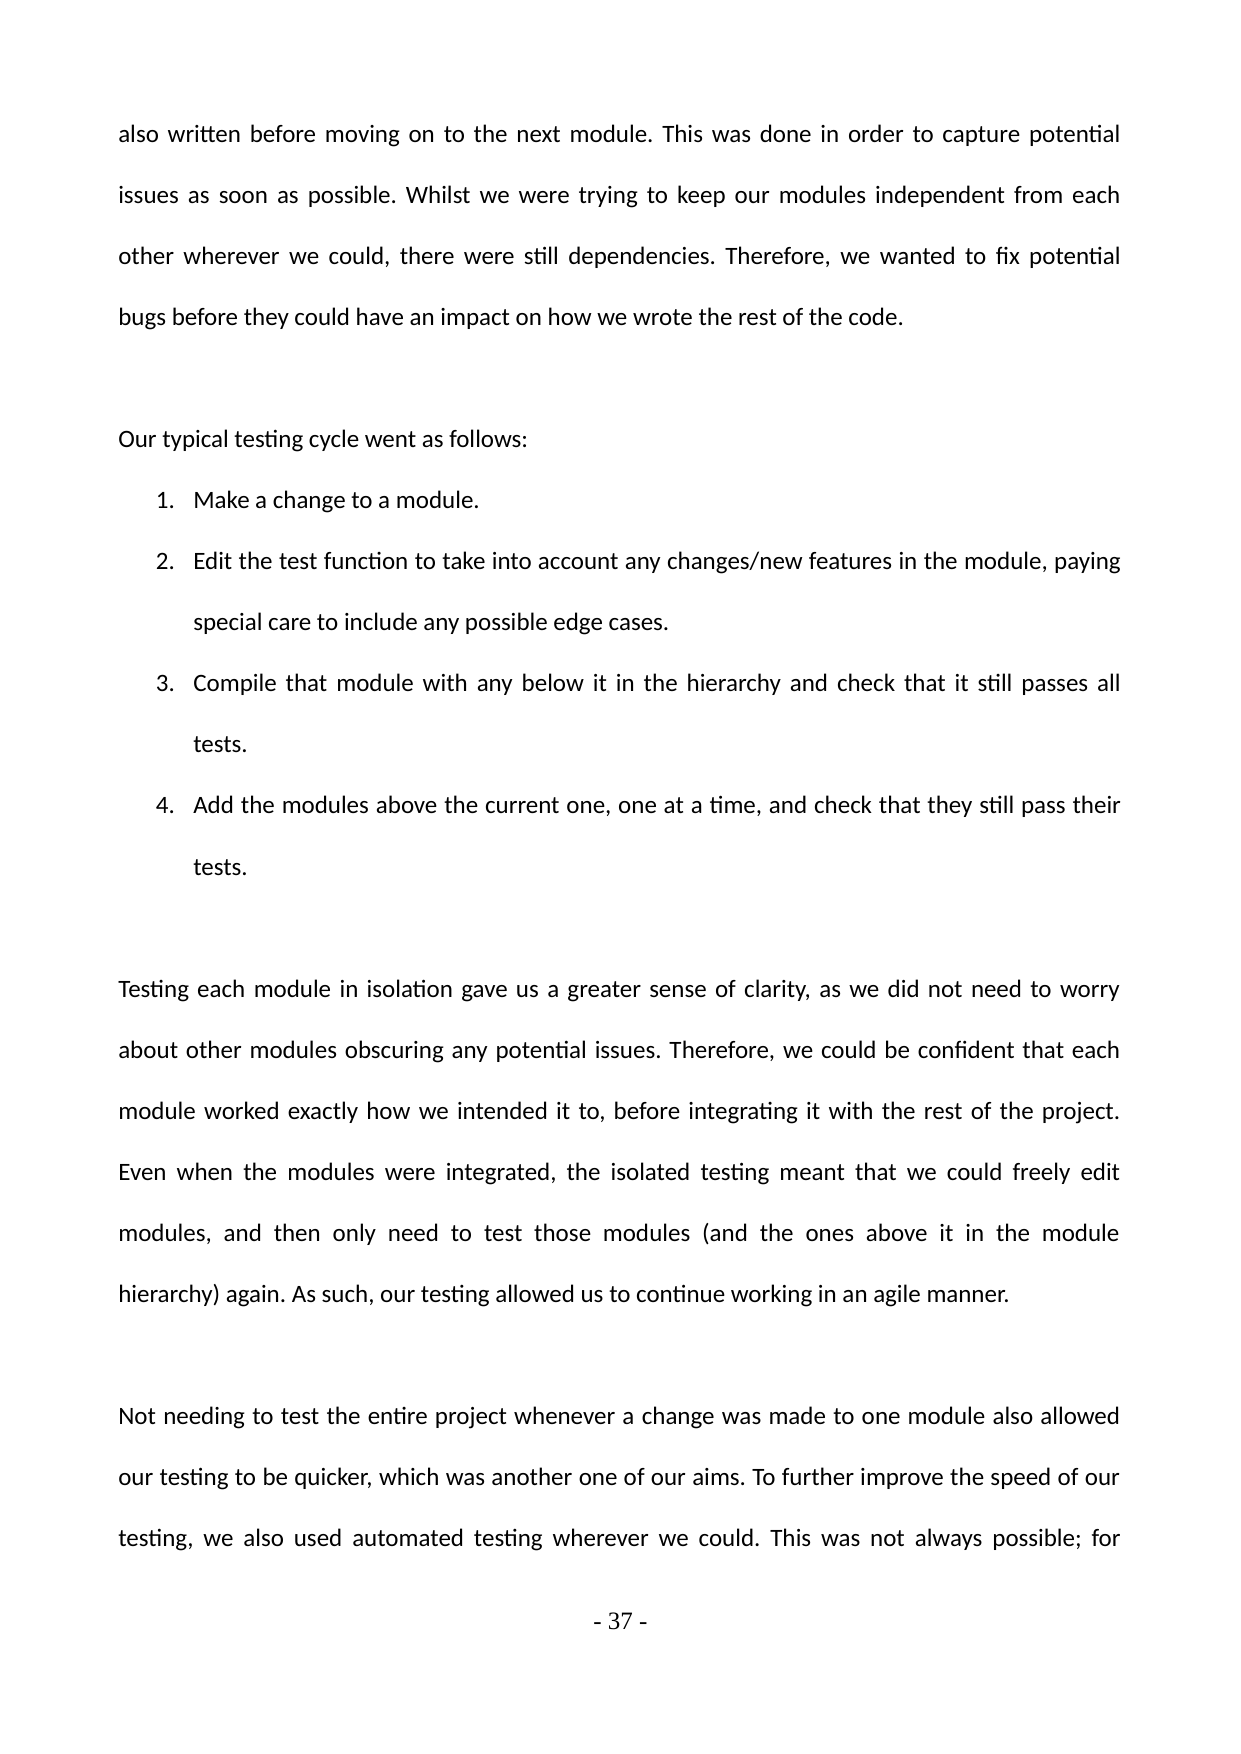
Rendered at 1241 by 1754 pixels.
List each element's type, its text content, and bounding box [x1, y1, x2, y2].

text Not needing to test the entire project whenever a change was made to one module also allowed our testing to be quicker, which was another one of our aims. To further improve the speed of our testing, we also used automated testing wherever we could. This was not always possible; for [118, 1400, 1122, 1553]
text Our typical testing cycle went as follows: [118, 423, 1122, 454]
list Compile that module with any below it in the hierarchy and check that it still passes all tests. [156, 667, 1122, 759]
text Testing each module in isolation gave us a greater sense of clarity, as we did not need to worry about other modules obscuring any potential issues. Therefore, we could be confident that each module worked exactly how we intended it to, before integrating it with the rest of the project. Even when the modules were integrated, the isolated testing meant that we could freely edit modules, and then only need to test those modules (and the ones above it in the module hierarchy) again. As such, our testing allowed us to continue working in an agile manner. [118, 973, 1122, 1308]
list Edit the test function to take into account any changes/new features in the module, paying special care to include any possible edge cases. [156, 545, 1122, 637]
list Add the modules above the current one, one at a time, and check that they still pass their tests. [156, 789, 1122, 881]
text also written before moving on to the next module. This was done in order to capture potential issues as soon as possible. Whilst we were trying to keep our modules independent from each other wherever we could, there were still dependencies. Therefore, we wanted to fix potential bugs before they could have an impact on how we wrote the rest of the code. [118, 118, 1122, 332]
list Make a change to a module. [156, 484, 1122, 515]
